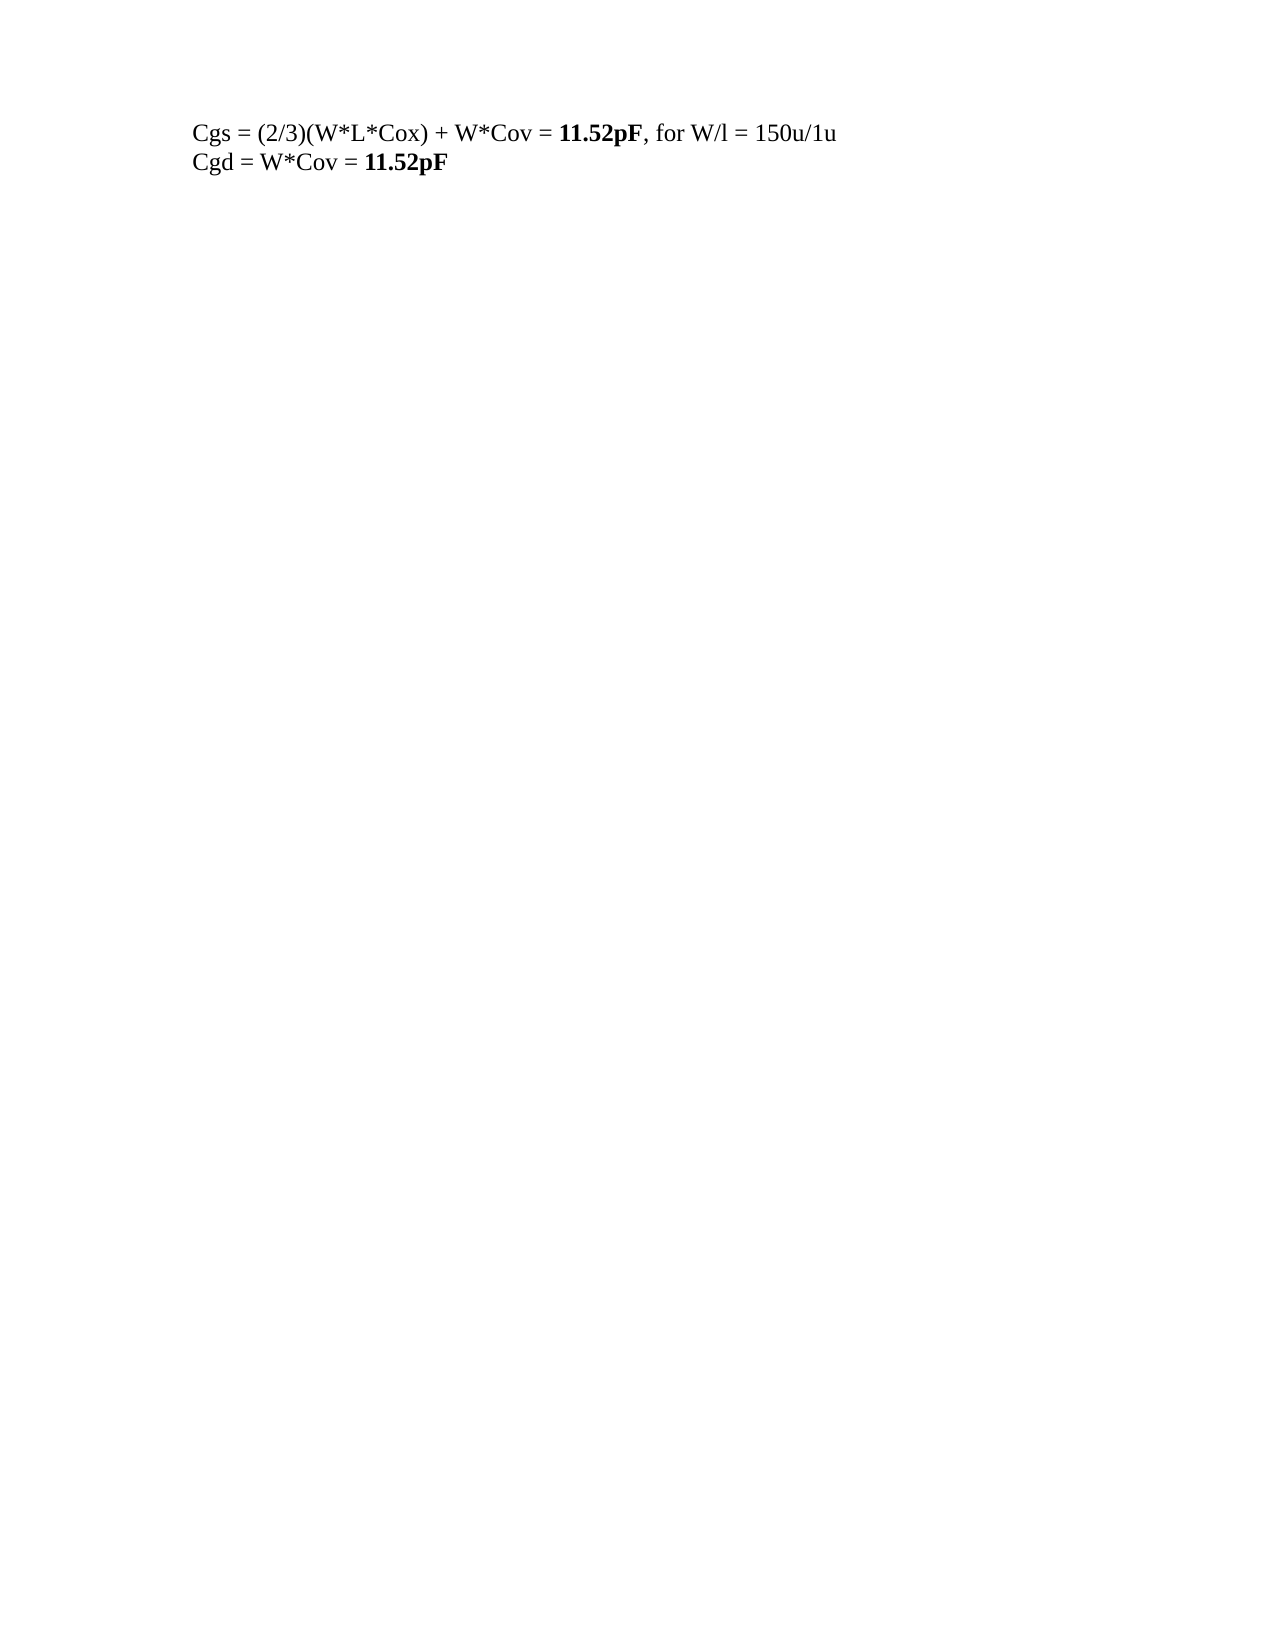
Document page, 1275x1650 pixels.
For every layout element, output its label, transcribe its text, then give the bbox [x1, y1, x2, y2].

text Cgs = (2/3)(W*L*Cox) + W*Cov = 11.52pF, for W/l = 150u/1u [118, 118, 1157, 147]
text Cgd = W*Cov = 11.52pF [118, 147, 1157, 176]
